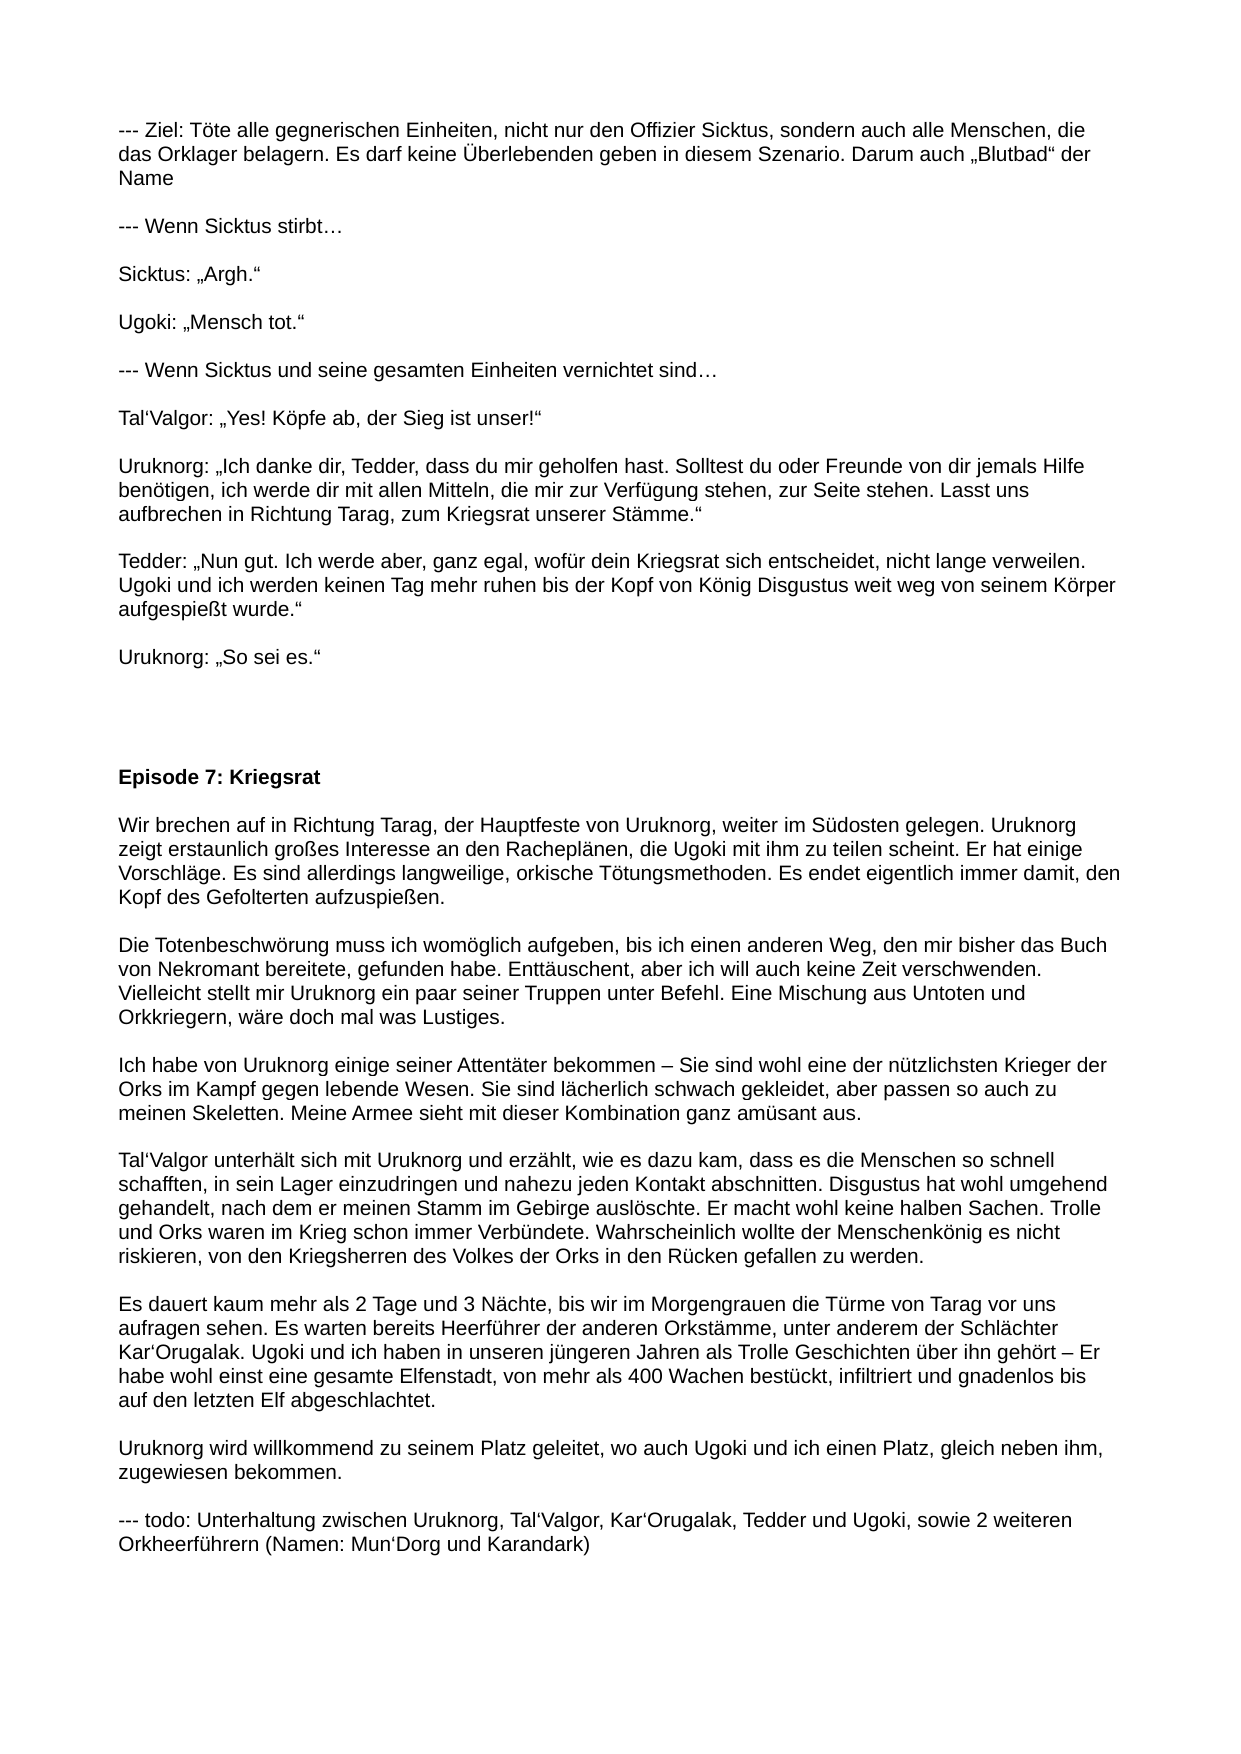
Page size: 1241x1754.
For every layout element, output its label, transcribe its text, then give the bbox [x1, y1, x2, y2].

text Sicktus: „Argh.“ [118, 262, 1122, 286]
text Ugoki: „Mensch tot.“ [118, 310, 1122, 334]
text --- Ziel: Töte alle gegnerischen Einheiten, nicht nur den Offizier Sicktus, sondern auch alle Menschen, die das Orklager belagern. Es darf keine Überlebenden geben in diesem Szenario. Darum auch „Blutbad“ der Name [118, 118, 1122, 190]
text Tedder: „Nun gut. Ich werde aber, ganz egal, wofür dein Kriegsrat sich entscheidet, nicht lange verweilen. Ugoki und ich werden keinen Tag mehr ruhen bis der Kopf von König Disgustus weit weg von seinem Körper aufgespießt wurde.“ [118, 549, 1122, 621]
text --- Wenn Sicktus und seine gesamten Einheiten vernichtet sind… [118, 358, 1122, 382]
text Episode 7: Kriegsrat [118, 765, 1122, 789]
text Uruknorg: „Ich danke dir, Tedder, dass du mir geholfen hast. Solltest du oder Freunde von dir jemals Hilfe benötigen, ich werde dir mit allen Mitteln, die mir zur Verfügung stehen, zur Seite stehen. Lasst uns aufbrechen in Richtung Tarag, zum Kriegsrat unserer Stämme.“ [118, 453, 1122, 525]
text Wir brechen auf in Richtung Tarag, der Hauptfeste von Uruknorg, weiter im Südosten gelegen. Uruknorg zeigt erstaunlich großes Interesse an den Racheplänen, die Ugoki mit ihm zu teilen scheint. Er hat einige Vorschläge. Es sind allerdings langweilige, orkische Tötungsmethoden. Es endet eigentlich immer damit, den Kopf des Gefolterten aufzuspießen. [118, 813, 1122, 909]
text Ich habe von Uruknorg einige seiner Attentäter bekommen – Sie sind wohl eine der nützlichsten Krieger der Orks im Kampf gegen lebende Wesen. Sie sind lächerlich schwach gekleidet, aber passen so auch zu meinen Skeletten. Meine Armee sieht mit dieser Kombination ganz amüsant aus. [118, 1052, 1122, 1124]
text --- todo: Unterhaltung zwischen Uruknorg, Tal‘Valgor, Kar‘Orugalak, Tedder und Ugoki, sowie 2 weiteren Orkheerführern (Namen: Mun‘Dorg und Karandark) [118, 1508, 1122, 1556]
text Die Totenbeschwörung muss ich womöglich aufgeben, bis ich einen anderen Weg, den mir bisher das Buch von Nekromant bereitete, gefunden habe. Enttäuschent, aber ich will auch keine Zeit verschwenden. Vielleicht stellt mir Uruknorg ein paar seiner Truppen unter Befehl. Eine Mischung aus Untoten und Orkkriegern, wäre doch mal was Lustiges. [118, 933, 1122, 1028]
text --- Wenn Sicktus stirbt… [118, 214, 1122, 238]
text Uruknorg wird willkommend zu seinem Platz geleitet, wo auch Ugoki und ich einen Platz, gleich neben ihm, zugewiesen bekommen. [118, 1436, 1122, 1484]
text Uruknorg: „So sei es.“ [118, 645, 1122, 669]
text Tal‘Valgor: „Yes! Köpfe ab, der Sieg ist unser!“ [118, 406, 1122, 429]
text Tal‘Valgor unterhält sich mit Uruknorg und erzählt, wie es dazu kam, dass es die Menschen so schnell schafften, in sein Lager einzudringen und nahezu jeden Kontakt abschnitten. Disgustus hat wohl umgehend gehandelt, nach dem er meinen Stamm im Gebirge auslöschte. Er macht wohl keine halben Sachen. Trolle und Orks waren im Krieg schon immer Verbündete. Wahrscheinlich wollte der Menschenkönig es nicht riskieren, von den Kriegsherren des Volkes der Orks in den Rücken gefallen zu werden. [118, 1148, 1122, 1268]
text Es dauert kaum mehr als 2 Tage und 3 Nächte, bis wir im Morgengrauen die Türme von Tarag vor uns aufragen sehen. Es warten bereits Heerführer der anderen Orkstämme, unter anderem der Schlächter Kar‘Orugalak. Ugoki und ich haben in unseren jüngeren Jahren als Trolle Geschichten über ihn gehört – Er habe wohl einst eine gesamte Elfenstadt, von mehr als 400 Wachen bestückt, infiltriert und gnadenlos bis auf den letzten Elf abgeschlachtet. [118, 1292, 1122, 1412]
